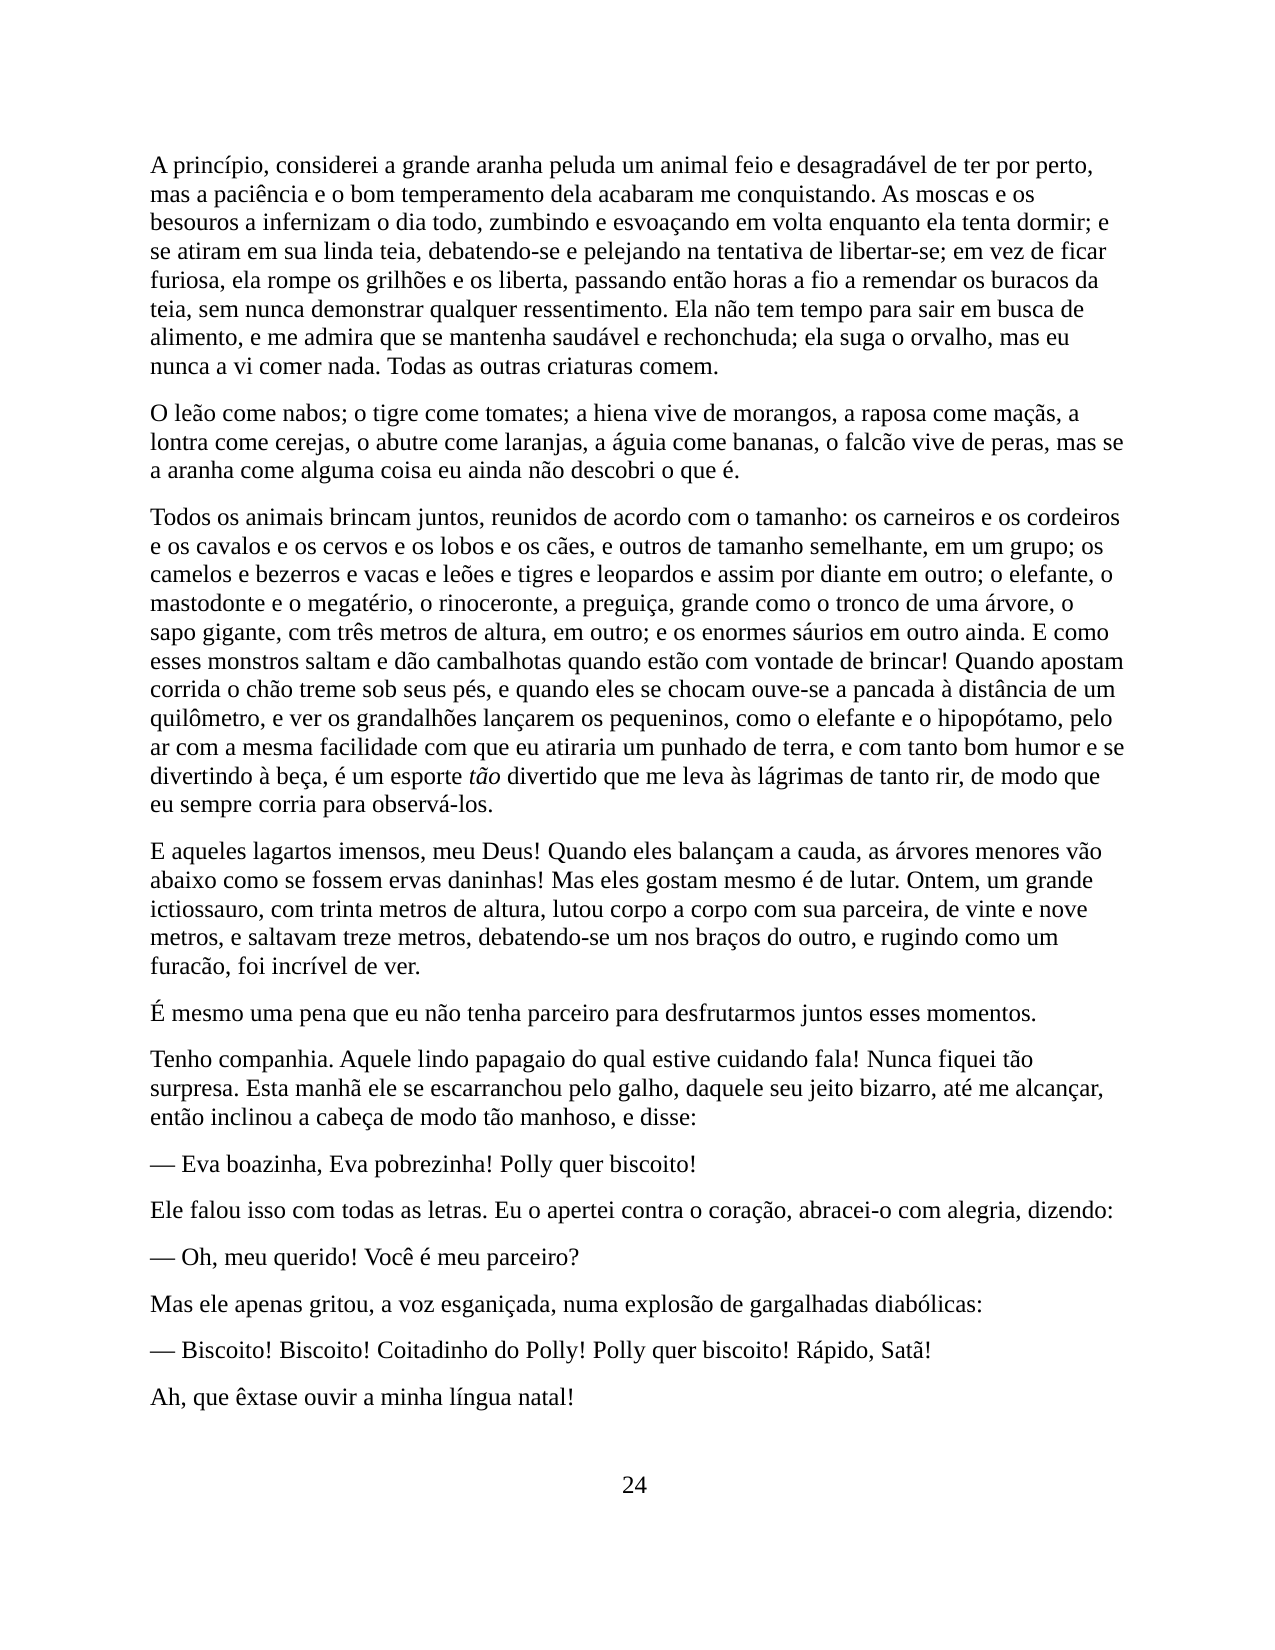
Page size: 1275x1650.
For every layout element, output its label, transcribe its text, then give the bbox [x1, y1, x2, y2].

text Todos os animais brincam juntos, reunidos de acordo com o tamanho: os carneiros e os cordeiros e os cavalos e os cervos e os lobos e os cães, e outros de tamanho semelhante, em um grupo; os camelos e bezerros e vacas e leões e tigres e leopardos e assim por diante em outro; o elefante, o mastodonte e o megatério, o rinoceronte, a preguiça, grande como o tronco de uma árvore, o sapo gigante, com três metros de altura, em outro; e os enormes sáurios em outro ainda. E como esses monstros saltam e dão cambalhotas quando estão com vontade de brincar! Quando apostam corrida o chão treme sob seus pés, e quando eles se chocam ouve-se a pancada à distância de um quilômetro, e ver os grandalhões lançarem os pequeninos, como o elefante e o hipopótamo, pelo ar com a mesma facilidade com que eu atiraria um punhado de terra, e com tanto bom humor e se divertindo à beça, é um esporte tão divertido que me leva às lágrimas de tanto rir, de modo que eu sempre corria para observá-los. [150, 502, 1125, 818]
text O leão come nabos; o tigre come tomates; a hiena vive de morangos, a raposa come maçãs, a lontra come cerejas, o abutre come laranjas, a águia come bananas, o falcão vive de peras, mas se a aranha come alguma coisa eu ainda não descobri o que é. [150, 398, 1125, 484]
text Mas ele apenas gritou, a voz esganiçada, numa explosão de gargalhadas diabólicas: [150, 1289, 1125, 1317]
text E aqueles lagartos imensos, meu Deus! Quando eles balançam a cauda, as árvores menores vão abaixo como se fossem ervas daninhas! Mas eles gostam mesmo é de lutar. Ontem, um grande ictiossauro, com trinta metros de altura, lutou corpo a corpo com sua parceira, de vinte e nove metros, e saltavam treze metros, debatendo-se um nos braços do outro, e rugindo como um furacão, foi incrível de ver. [150, 836, 1125, 980]
text — Oh, meu querido! Você é meu parceiro? [150, 1242, 1125, 1271]
text Ah, que êxtase ouvir a minha língua natal! [150, 1382, 1125, 1411]
text — Eva boazinha, Eva pobrezinha! Polly quer biscoito! [150, 1149, 1125, 1177]
text É mesmo uma pena que eu não tenha parceiro para desfrutarmos juntos esses momentos. [150, 998, 1125, 1027]
text A princípio, considerei a grande aranha peluda um animal feio e desagradável de ter por perto, mas a paciência e o bom temperamento dela acabaram me conquistando. As moscas e os besouros a infernizam o dia todo, zumbindo e esvoaçando em volta enquanto ela tenta dormir; e se atiram em sua linda teia, debatendo-se e pelejando na tentativa de libertar-se; em vez de ficar furiosa, ela rompe os grilhões e os liberta, passando então horas a fio a remendar os buracos da teia, sem nunca demonstrar qualquer ressentimento. Ela não tem tempo para sair em busca de alimento, e me admira que se mantenha saudável e rechonchuda; ela suga o orvalho, mas eu nunca a vi comer nada. Todas as outras criaturas comem. [150, 150, 1125, 380]
text — Biscoito! Biscoito! Coitadinho do Polly! Polly quer biscoito! Rápido, Satã! [150, 1335, 1125, 1364]
text Ele falou isso com todas as letras. Eu o apertei contra o coração, abracei-o com alegria, dizendo: [150, 1195, 1125, 1224]
text Tenho companhia. Aquele lindo papagaio do qual estive cuidando fala! Nunca fiquei tão surpresa. Esta manhã ele se escarranchou pelo galho, daquele seu jeito bizarro, até me alcançar, então inclinou a cabeça de modo tão manhoso, e disse: [150, 1044, 1125, 1131]
